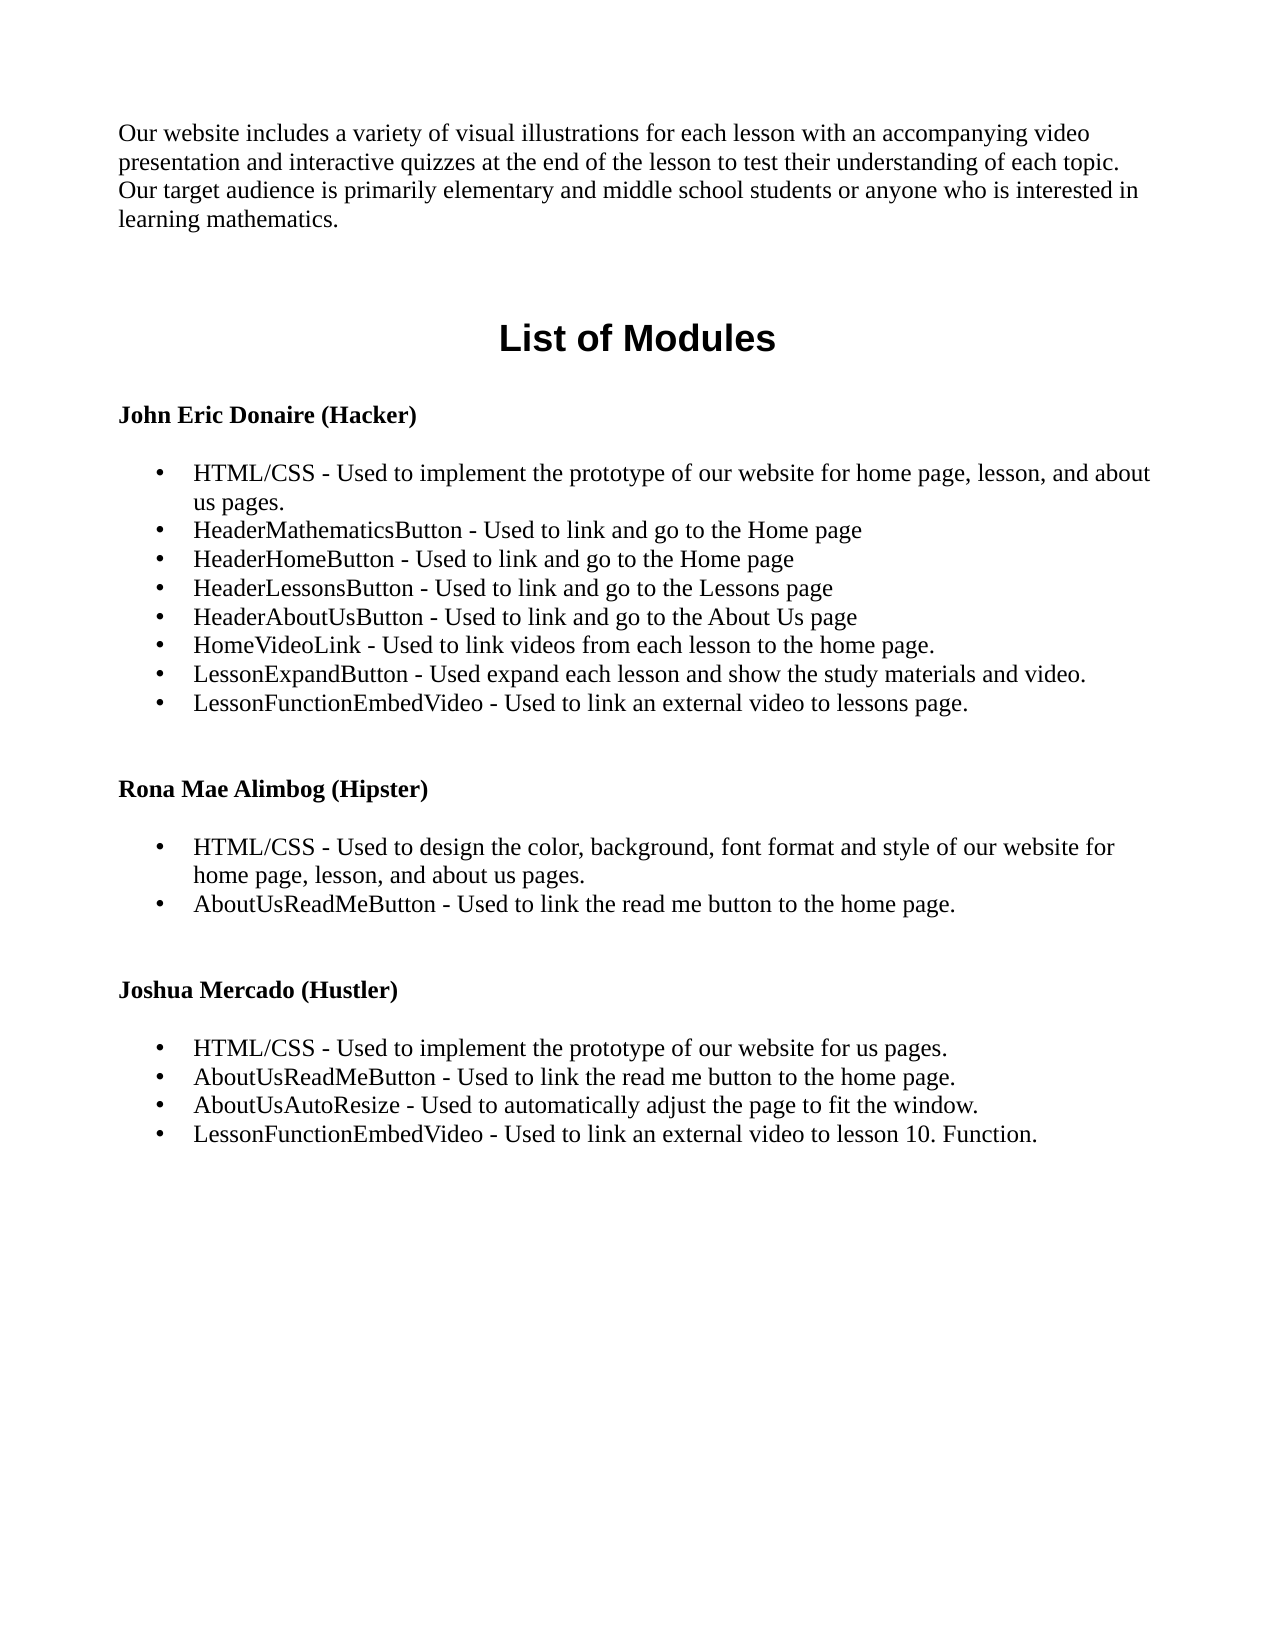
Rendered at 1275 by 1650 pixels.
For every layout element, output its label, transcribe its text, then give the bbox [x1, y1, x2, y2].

list AboutUsReadMeButton - Used to link the read me button to the home page. [156, 1062, 1157, 1091]
text John Eric Donaire (Hacker) [118, 401, 1157, 429]
text Rona Mae Alimbog (Hipster) [118, 774, 1157, 803]
list HomeVideoLink - Used to link videos from each lesson to the home page. [156, 631, 1157, 659]
text Joshua Mercado (Hustler) [118, 976, 1157, 1004]
list HTML/CSS - Used to implement the prototype of our website for us pages. [156, 1033, 1157, 1062]
subtitle List of Modules [118, 316, 1157, 359]
list HeaderMathematicsButton - Used to link and go to the Home page [156, 516, 1157, 544]
list LessonFunctionEmbedVideo - Used to link an external video to lessons page. [156, 688, 1157, 717]
list HeaderAboutUsButton - Used to link and go to the About Us page [156, 602, 1157, 631]
list LessonExpandButton - Used expand each lesson and show the study materials and video. [156, 659, 1157, 688]
list HTML/CSS - Used to implement the prototype of our website for home page, lesson, and about us pages. [156, 458, 1157, 516]
list HeaderHomeButton - Used to link and go to the Home page [156, 544, 1157, 573]
list LessonFunctionEmbedVideo - Used to link an external video to lesson 10. Function. [156, 1119, 1157, 1148]
list HeaderLessonsButton - Used to link and go to the Lessons page [156, 573, 1157, 602]
list AboutUsReadMeButton - Used to link the read me button to the home page. [156, 889, 1157, 918]
list HTML/CSS - Used to design the color, background, font format and style of our website for home page, lesson, and about us pages. [156, 832, 1157, 889]
text Our website includes a variety of visual illustrations for each lesson with an accompanying video presentation and interactive quizzes at the end of the lesson to test their understanding of each topic. Our target audience is primarily elementary and middle school students or anyone who is interested in learning mathematics. [118, 118, 1157, 233]
list AboutUsAutoResize - Used to automatically adjust the page to fit the window. [156, 1091, 1157, 1119]
